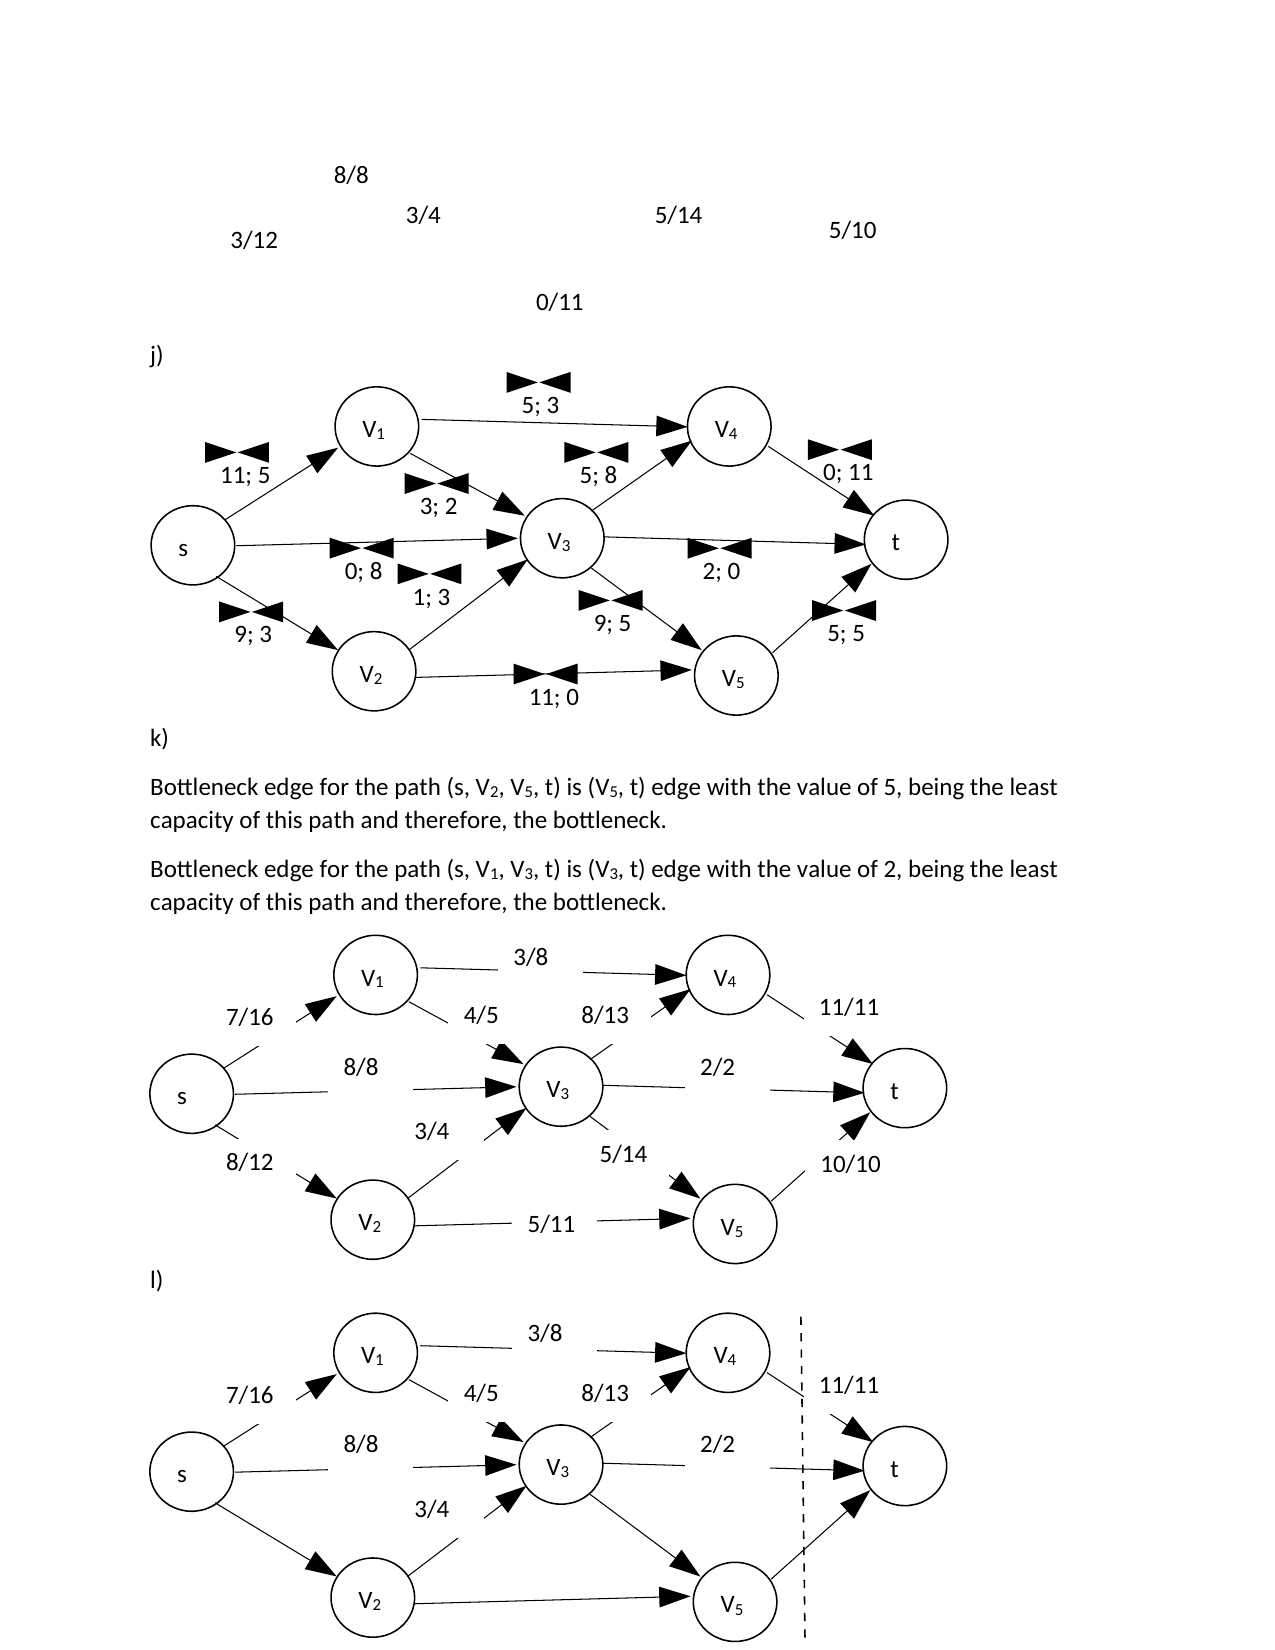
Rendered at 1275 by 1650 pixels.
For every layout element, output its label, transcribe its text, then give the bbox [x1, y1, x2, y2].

text 2/2 [700, 1429, 755, 1459]
text 4/5 [463, 1377, 518, 1408]
text 5/10 [829, 214, 883, 245]
text l) [150, 1264, 1125, 1294]
text 8/13 [581, 1377, 636, 1408]
text 8/12 [226, 1147, 281, 1177]
text j) [150, 339, 1125, 369]
text [512, 1310, 597, 1362]
text 8/8 [343, 1429, 398, 1459]
text 2/2 [700, 1051, 755, 1081]
text 3/12 [230, 224, 285, 254]
text 5/14 [599, 1138, 654, 1168]
text [498, 933, 583, 986]
text 7/16 [226, 1001, 281, 1032]
text 8/8 [333, 159, 388, 190]
text 5/14 [654, 199, 709, 229]
text 8/8 [343, 1051, 398, 1081]
text 4/5 [463, 999, 518, 1030]
text 0/11 [536, 286, 591, 317]
text k) [150, 722, 1125, 753]
text 7/16 [226, 1379, 281, 1410]
text 11/11 [819, 991, 885, 1022]
text Bottleneck edge for the path (s, V1, V3, t) is (V3, t) edge with the value of 2, being the least capacity of this path and therefore, the bottleneck. [150, 853, 1125, 917]
text 5/11 [527, 1209, 582, 1239]
text 3/4 [414, 1493, 469, 1524]
text 11/11 [819, 1369, 885, 1400]
text 3/4 [414, 1115, 469, 1146]
text 10/10 [820, 1148, 886, 1178]
text 8/13 [581, 999, 636, 1030]
text 3/4 [406, 199, 460, 229]
text Bottleneck edge for the path (s, V2, V5, t) is (V5, t) edge with the value of 5, being the least capacity of this path and therefore, the bottleneck. [150, 772, 1125, 835]
text 3/8 [527, 1317, 582, 1354]
text 3/8 [513, 941, 568, 978]
